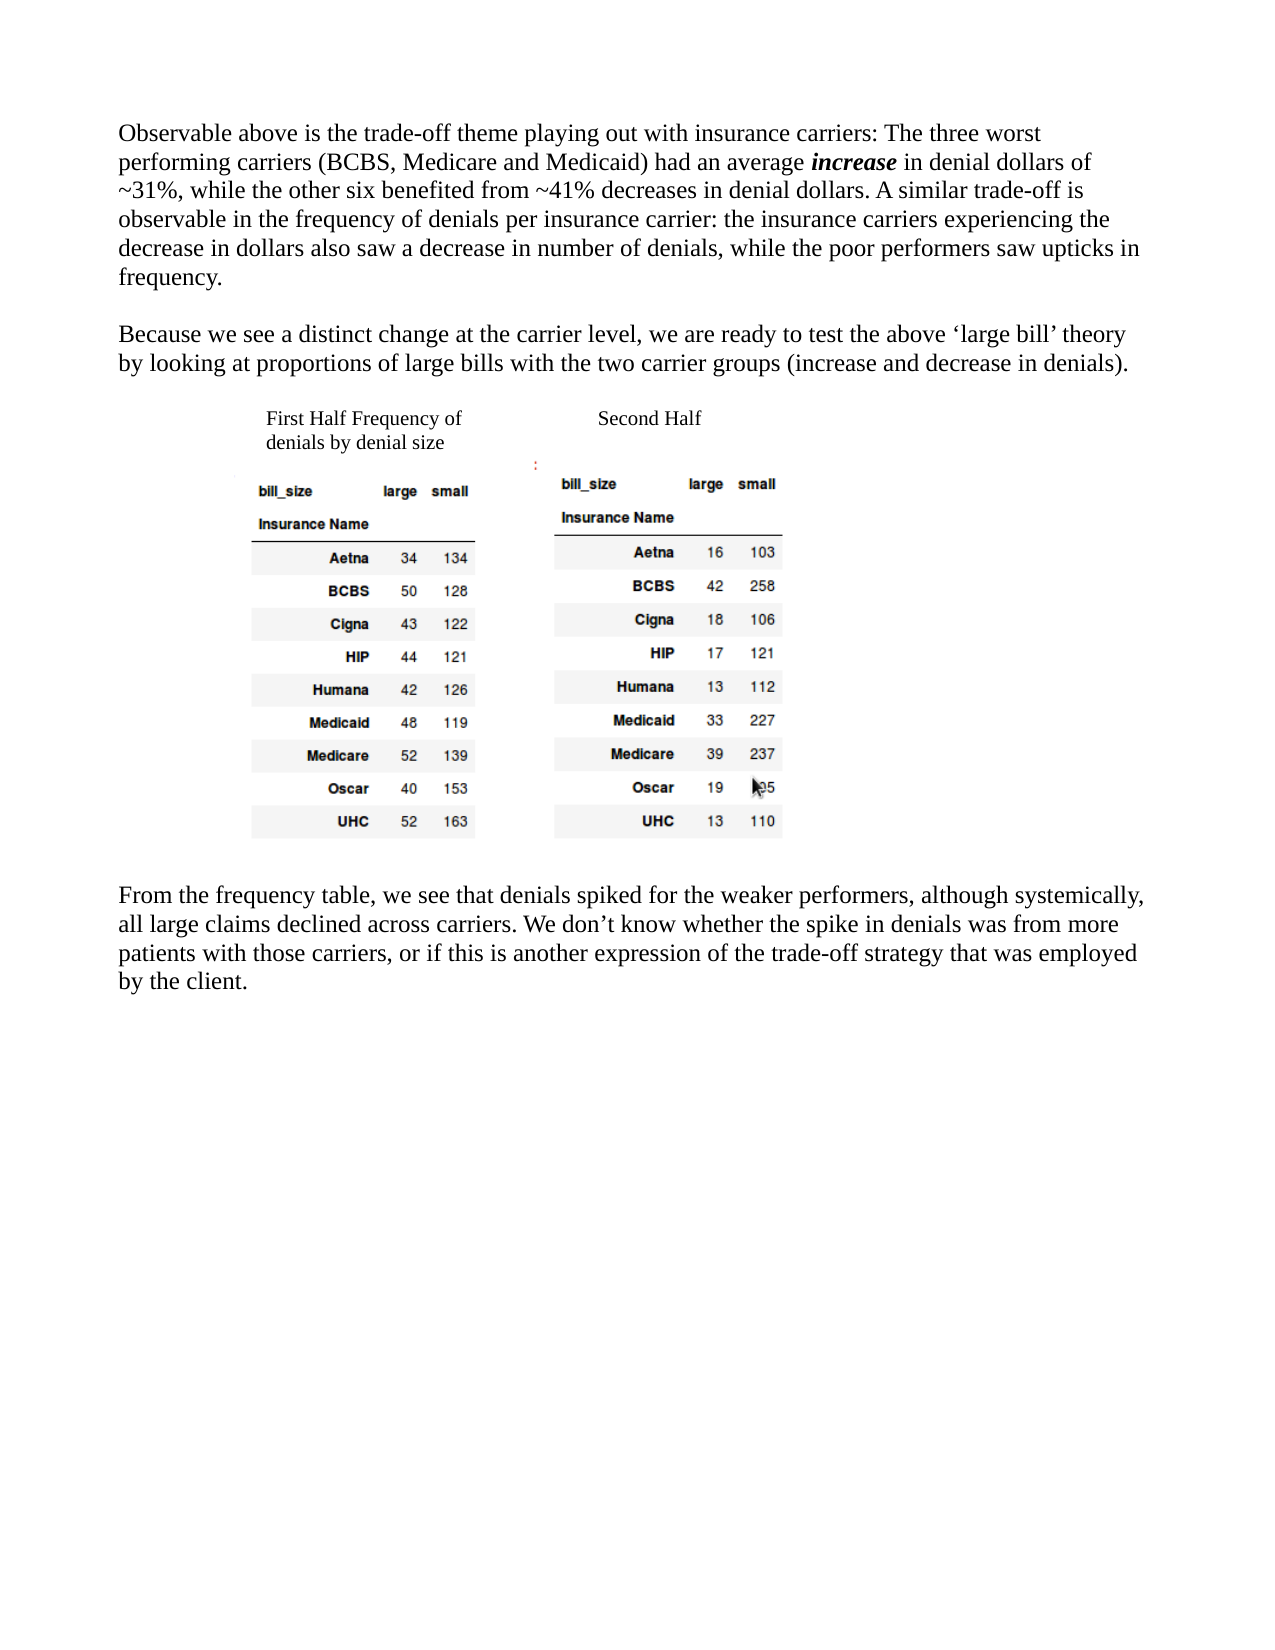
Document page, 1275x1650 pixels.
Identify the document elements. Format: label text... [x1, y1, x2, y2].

picture [234, 474, 514, 842]
text denials by denial size [118, 430, 1157, 454]
text First Half Frequency of Second Half [118, 406, 1157, 430]
text Because we see a distinct change at the carrier level, we are ready to test the above ‘large bill’ theory by looking at proportions of large bills with the two carrier groups (increase and decrease in denials). [118, 319, 1157, 377]
text Observable above is the trade-off theme playing out with insurance carriers: The three worst performing carriers (BCBS, Medicare and Medicaid) had an average increase in denial dollars of ~31%, while the other six benefited from ~41% decreases in denial dollars. A similar trade-off is observable in the frequency of denials per insurance carrier: the insurance carriers experiencing the decrease in dollars also saw a decrease in number of denials, while the poor performers saw upticks in frequency. [118, 118, 1157, 291]
picture [534, 458, 785, 842]
text From the frequency table, we see that denials spiked for the weaker performers, although systemically, all large claims declined across carriers. We don’t know whether the spike in denials was from more patients with those carriers, or if this is another expression of the trade-off strategy that was employed by the client. [118, 880, 1157, 995]
